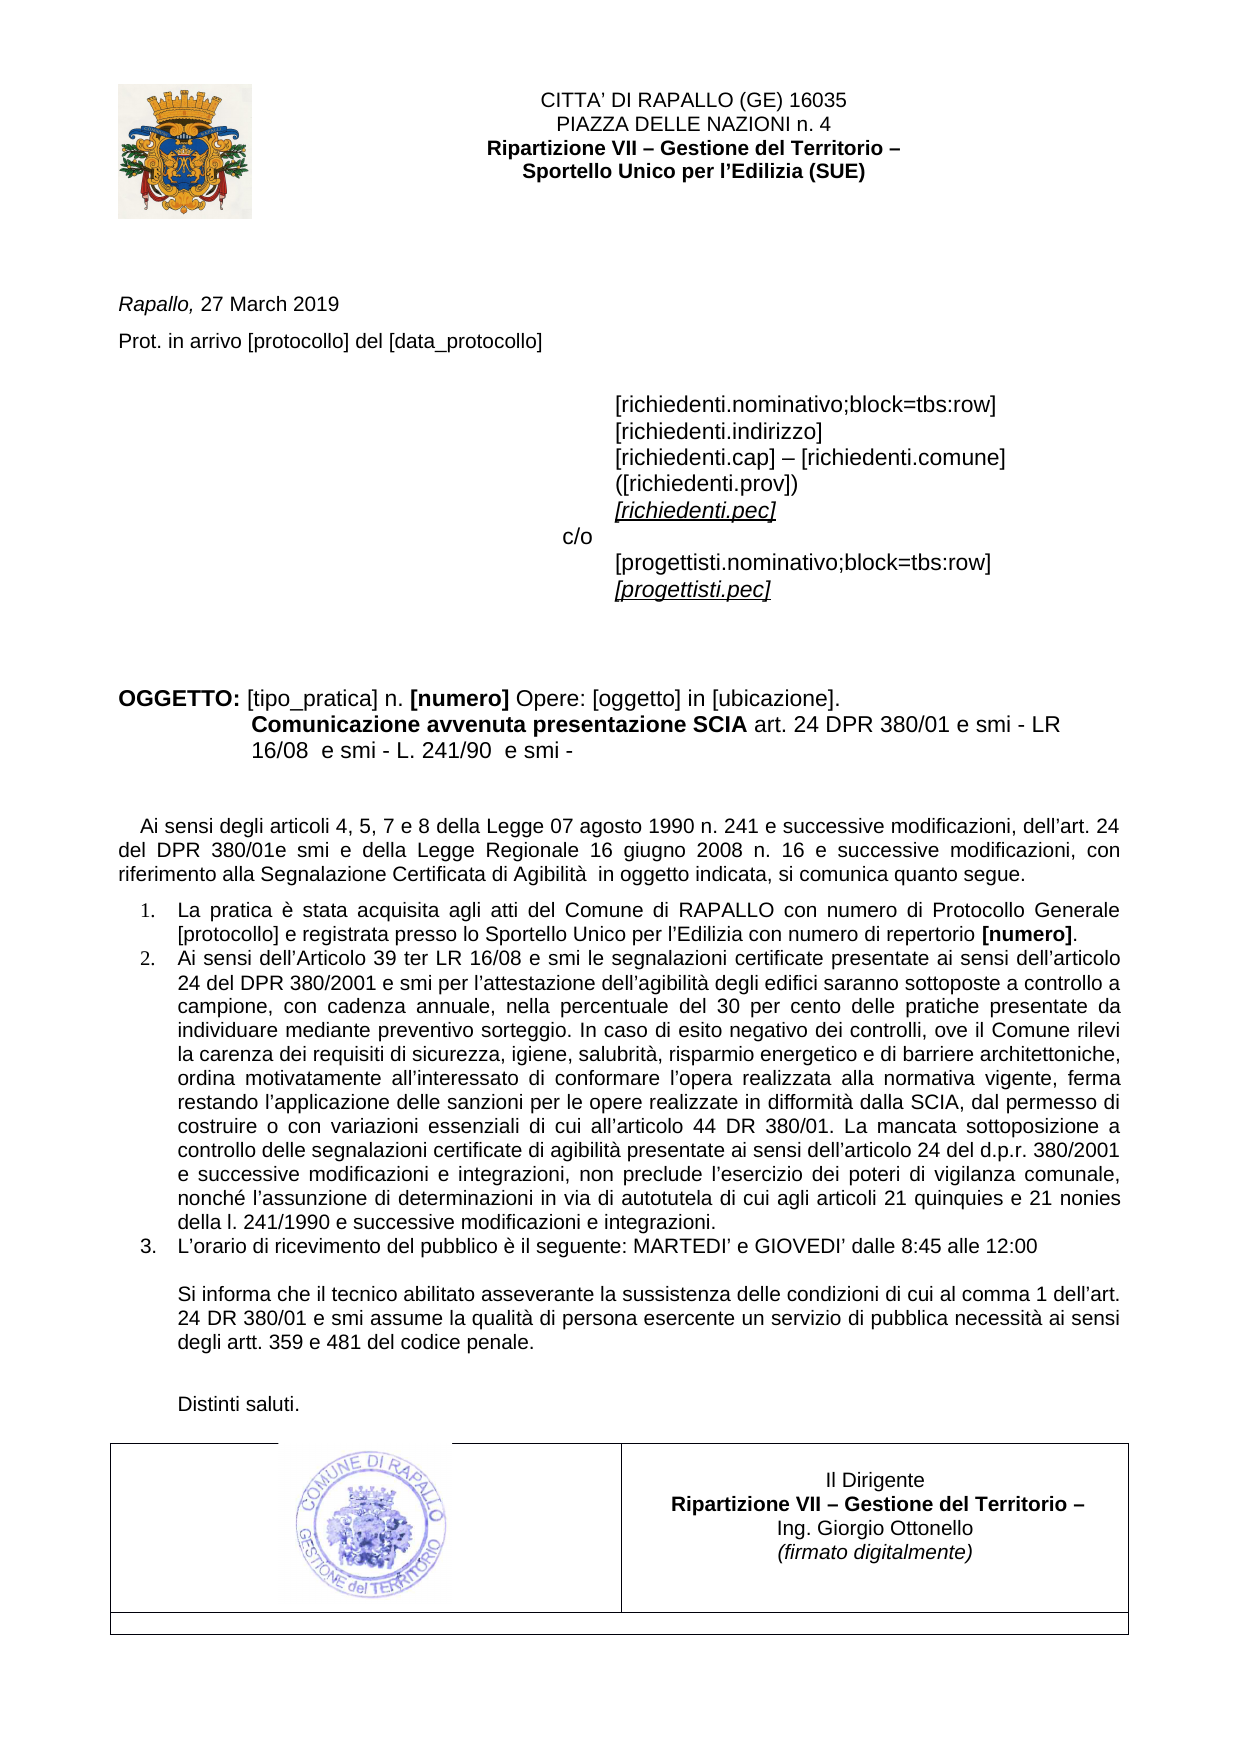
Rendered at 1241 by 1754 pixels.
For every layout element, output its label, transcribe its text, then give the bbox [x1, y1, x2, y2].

table_cell [111, 1613, 1128, 1634]
table_cell c/o [107, 523, 604, 549]
text Ai sensi degli articoli 4, 5, 7 e 8 della Legge 07 agosto 1990 n. 241 e successive modificazioni, dell’art. 24 del DPR 380/01e smi e della Legge Regionale 16 giugno 2008 n. 16 e successive modificazioni, con riferimento alla Segnalazione Certificata di Agibilità in oggetto indicata, si comunica quanto segue. [118, 814, 1122, 886]
text OGGETTO: [tipo_pratica] n. [numero] Opere: [oggetto] in [ubicazione]. Comunicazione avvenuta presentazione SCIA art. 24 DPR 380/01 e smi - LR 16/08 e smi - L. 241/90 e smi - [118, 685, 1122, 764]
text Prot. in arrivo [protocollo] del [data_protocollo] [118, 328, 1122, 352]
list Ai sensi dell’Articolo 39 ter LR 16/08 e smi le segnalazioni certificate presentate ai sensi dell’articolo 24 del DPR 380/2001 e smi per l’attestazione dell’agibilità degli edifici saranno sottoposte a controllo a campione, con cadenza annuale, nella percentuale del 30 per cento delle pratiche presentate da individuare mediante preventivo sorteggio. In caso di esito negativo dei controlli, ove il Comune rilevi la carenza dei requisiti di sicurezza, igiene, salubrità, risparmio energetico e di barriere architettoniche, ordina motivatamente all’interessato di conformare l’opera realizzata alla normativa vigente, ferma restando l’applicazione delle sanzioni per le opere realizzate in difformità dalla SCIA, dal permesso di costruire o con variazioni essenziali di cui all’articolo 44 DR 380/01. La mancata sottoposizione a controllo delle segnalazioni certificate di agibilità presentate ai sensi dell’articolo 24 del d.p.r. 380/2001 e successive modificazioni e integrazioni, non preclude l’esercizio dei poteri di vigilanza comunale, nonché l’assunzione di determinazioni in via di autotutela di cui agli articoli 21 quinquies e 21 nonies della l. 241/1990 e successive modificazioni e integrazioni. [140, 946, 1122, 1234]
table_cell [604, 523, 1101, 549]
list Si informa che il tecnico abilitato asseverante la sussistenza delle condizioni di cui al comma 1 dell’art. 24 DR 380/01 e smi assume la qualità di persona esercente un servizio di pubblica necessità ai sensi degli artt. 359 e 481 del codice penale. [177, 1282, 1122, 1354]
table_cell [107, 549, 604, 602]
table_header [111, 1444, 621, 1612]
text Rapallo, 27 March 2019 [118, 292, 1122, 316]
table_header [107, 365, 604, 391]
table_cell [richiedenti.nominativo;block=tbs:row] [richiedenti.indirizzo] [richiedenti.cap] – [richiedenti.comune] ([richiedenti.prov]) [richiedenti.pec] [604, 391, 1101, 523]
list Distinti saluti. [177, 1392, 1122, 1416]
list L’orario di ricevimento del pubblico è il seguente: MARTEDI’ e GIOVEDI’ dalle 8:45 alle 12:00 [140, 1234, 1122, 1258]
picture [118, 84, 252, 219]
list La pratica è stata acquisita agli atti del Comune di RAPALLO con numero di Protocollo Generale [protocollo] e registrata presso lo Sportello Unico per l’Edilizia con numero di repertorio [numero]. [140, 898, 1122, 946]
table_header Il Dirigente Ripartizione VII – Gestione del Territorio – Ing. Giorgio Ottonello (firmato digitalmente) [622, 1444, 1128, 1612]
table_cell [107, 391, 604, 523]
table_header [604, 365, 1101, 391]
table_cell [progettisti.nominativo;block=tbs:row] [progettisti.pec] [604, 549, 1101, 602]
